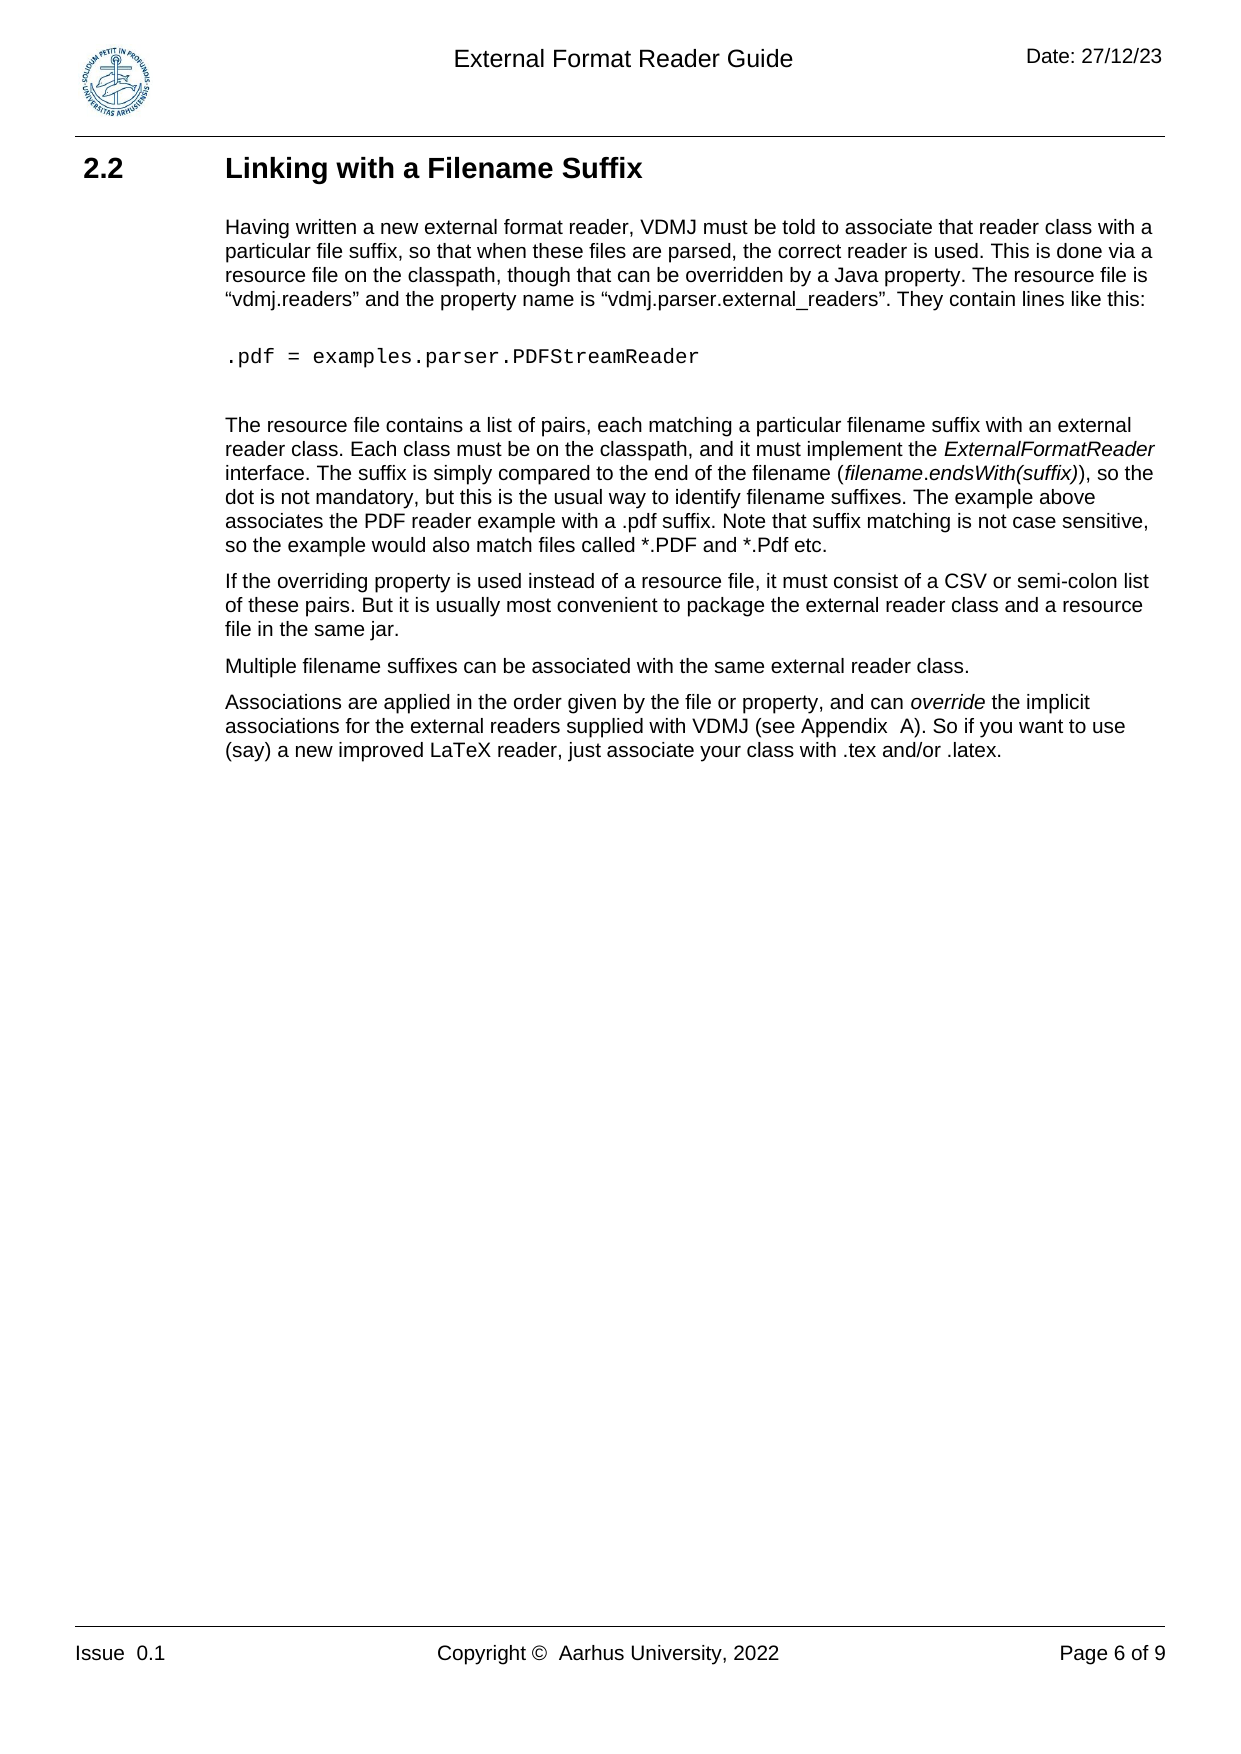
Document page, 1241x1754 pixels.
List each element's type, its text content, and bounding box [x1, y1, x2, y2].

text Multiple filename suffixes can be associated with the same external reader class. [225, 654, 1165, 678]
text .pdf = examples.parser.PDFStreamReader [225, 346, 1165, 368]
text If the overriding property is used instead of a resource file, it must consist of a CSV or semi-colon list of these pairs. But it is usually most convenient to package the external reader class and a resource file in the same jar. [225, 569, 1165, 641]
subtitle Linking with a Filename Suffix [75, 152, 1165, 185]
text Associations are applied in the order given by the file or property, and can override the implicit associations for the external readers supplied with VDMJ (see Appendix A). So if you want to use (say) a new improved LaTeX reader, just associate your class with .tex and/or .latex. [225, 690, 1165, 762]
picture [78, 44, 153, 120]
text Having written a new external format reader, VDMJ must be told to associate that reader class with a particular file suffix, so that when these files are parsed, the correct reader is used. This is done via a resource file on the classpath, though that can be overridden by a Java property. The resource file is “vdmj.readers” and the property name is “vdmj.parser.external_readers”. They contain lines like this: [225, 215, 1165, 311]
text The resource file contains a list of pairs, each matching a particular filename suffix with an external reader class. Each class must be on the classpath, and it must implement the ExternalFormatReader interface. The suffix is simply compared to the end of the filename (filename.endsWith(suffix)), so the dot is not mandatory, but this is the usual way to identify filename suffixes. The example above associates the PDF reader example with a .pdf suffix. Note that suffix matching is not case sensitive, so the example would also match files called *.PDF and *.Pdf etc. [225, 413, 1165, 557]
